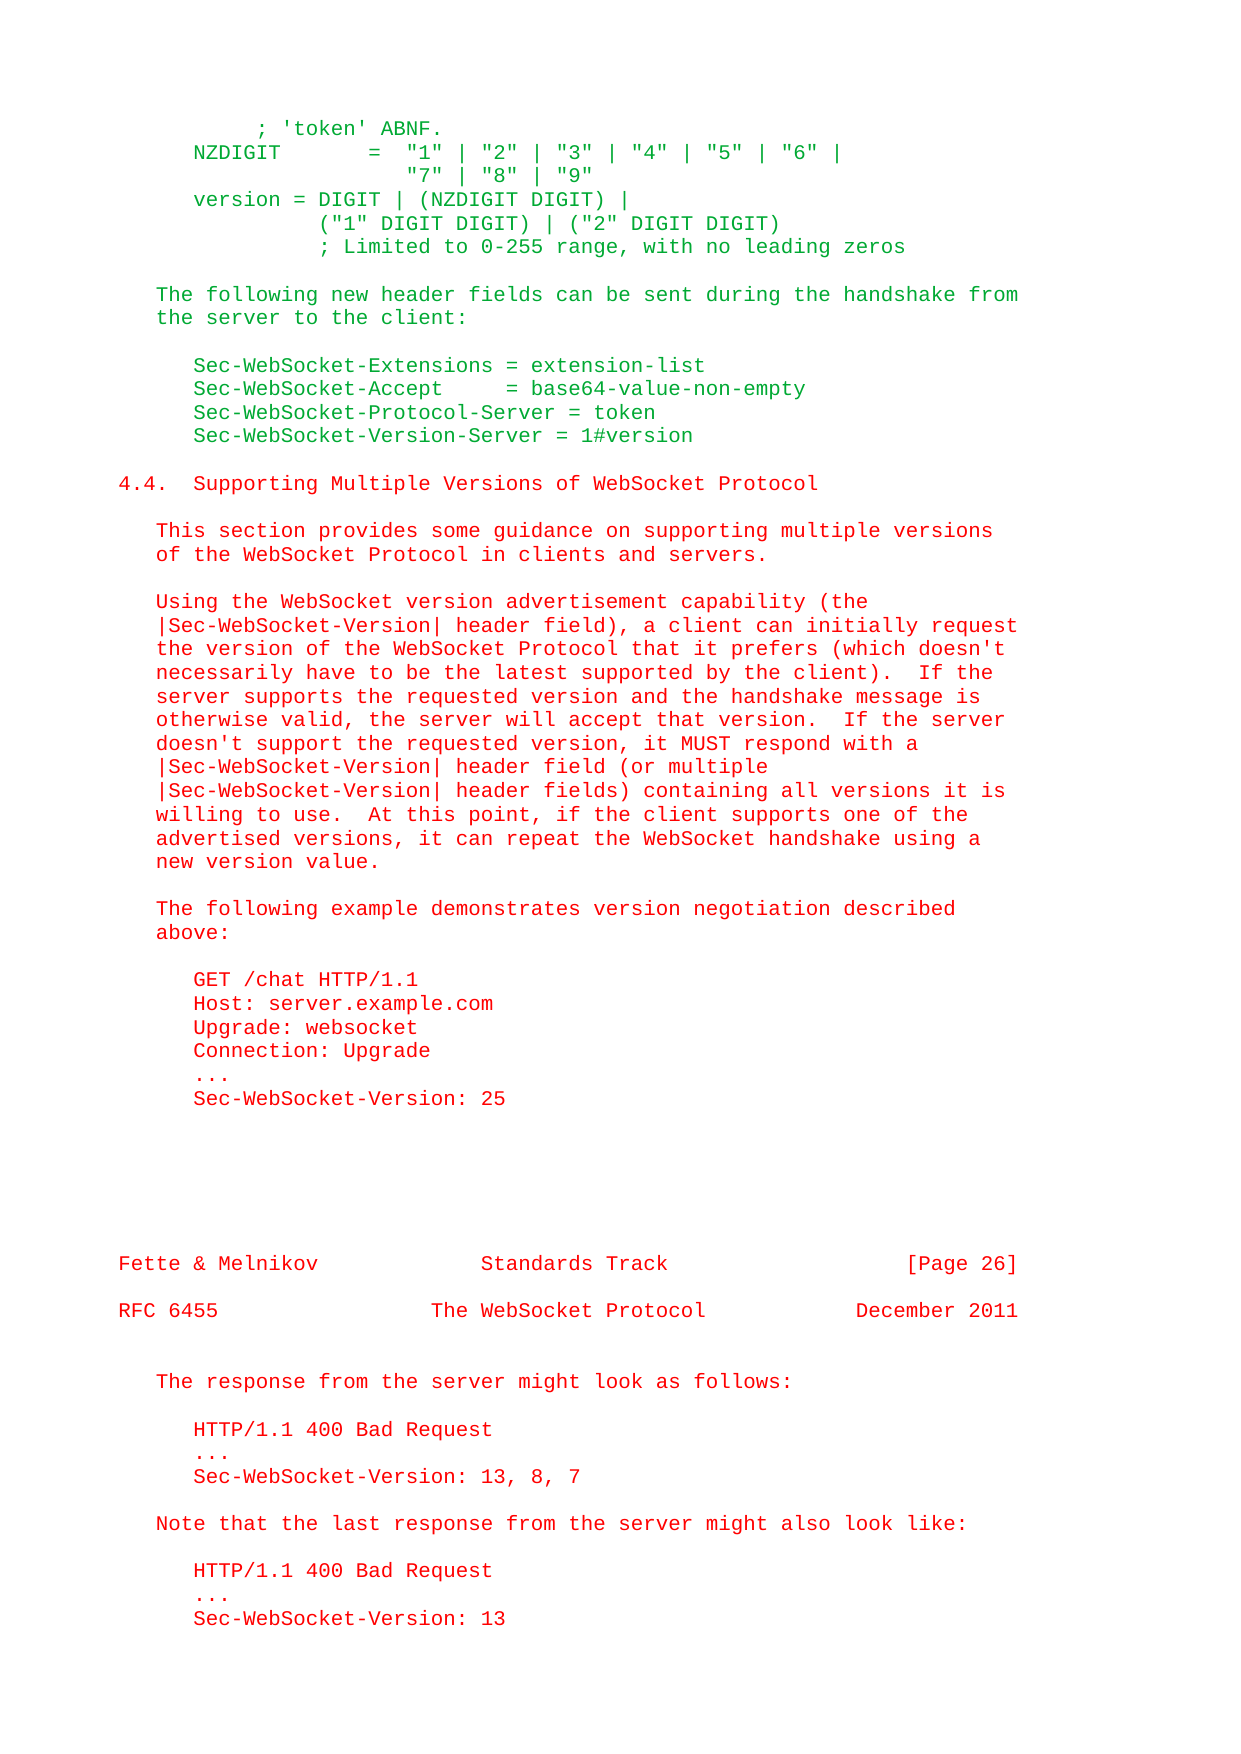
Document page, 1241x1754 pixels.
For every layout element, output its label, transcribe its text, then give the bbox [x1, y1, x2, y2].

text ... [118, 1442, 1122, 1466]
text |Sec-WebSocket-Version| header fields) containing all versions it is [118, 780, 1122, 804]
text otherwise valid, the server will accept that version. If the server [118, 709, 1122, 733]
text of the WebSocket Protocol in clients and servers. [118, 544, 1122, 567]
text "7" | "8" | "9" [118, 165, 1122, 189]
text ... [118, 1064, 1122, 1088]
text necessarily have to be the latest supported by the client). If the [118, 662, 1122, 686]
text version = DIGIT | (NZDIGIT DIGIT) | [118, 189, 1122, 213]
text ; Limited to 0-255 range, with no leading zeros [118, 236, 1122, 260]
text Sec-WebSocket-Accept = base64-value-non-empty [118, 378, 1122, 402]
text Sec-WebSocket-Extensions = extension-list [118, 354, 1122, 378]
text |Sec-WebSocket-Version| header field (or multiple [118, 757, 1122, 780]
text willing to use. At this point, if the client supports one of the [118, 804, 1122, 827]
text ; 'token' ABNF. [118, 118, 1122, 142]
text Sec-WebSocket-Version: 25 [118, 1088, 1122, 1111]
text Sec-WebSocket-Version: 13, 8, 7 [118, 1466, 1122, 1489]
text GET /chat HTTP/1.1 [118, 969, 1122, 993]
text HTTP/1.1 400 Bad Request [118, 1419, 1122, 1442]
text NZDIGIT = "1" | "2" | "3" | "4" | "5" | "6" | [118, 142, 1122, 165]
text RFC 6455 The WebSocket Protocol December 2011 [118, 1300, 1122, 1324]
text HTTP/1.1 400 Bad Request [118, 1561, 1122, 1584]
text Note that the last response from the server might also look like: [118, 1513, 1122, 1537]
text Fette & Melnikov Standards Track [Page 26] [118, 1253, 1122, 1277]
text the version of the WebSocket Protocol that it prefers (which doesn't [118, 638, 1122, 662]
text Upgrade: websocket [118, 1017, 1122, 1040]
text |Sec-WebSocket-Version| header field), a client can initially request [118, 615, 1122, 638]
text ... [118, 1584, 1122, 1608]
text The following example demonstrates version negotiation described [118, 898, 1122, 922]
text Using the WebSocket version advertisement capability (the [118, 591, 1122, 615]
text doesn't support the requested version, it MUST respond with a [118, 733, 1122, 757]
text The response from the server might look as follows: [118, 1371, 1122, 1395]
text the server to the client: [118, 307, 1122, 331]
text advertised versions, it can repeat the WebSocket handshake using a [118, 827, 1122, 851]
text Sec-WebSocket-Protocol-Server = token [118, 402, 1122, 426]
text above: [118, 922, 1122, 946]
text 4.4. Supporting Multiple Versions of WebSocket Protocol [118, 473, 1122, 496]
text Sec-WebSocket-Version-Server = 1#version [118, 426, 1122, 449]
text Sec-WebSocket-Version: 13 [118, 1608, 1122, 1631]
text server supports the requested version and the handshake message is [118, 686, 1122, 709]
text This section provides some guidance on supporting multiple versions [118, 520, 1122, 544]
text Connection: Upgrade [118, 1040, 1122, 1064]
text Host: server.example.com [118, 993, 1122, 1017]
text ("1" DIGIT DIGIT) | ("2" DIGIT DIGIT) [118, 213, 1122, 236]
text The following new header fields can be sent during the handshake from [118, 284, 1122, 307]
text new version value. [118, 851, 1122, 875]
